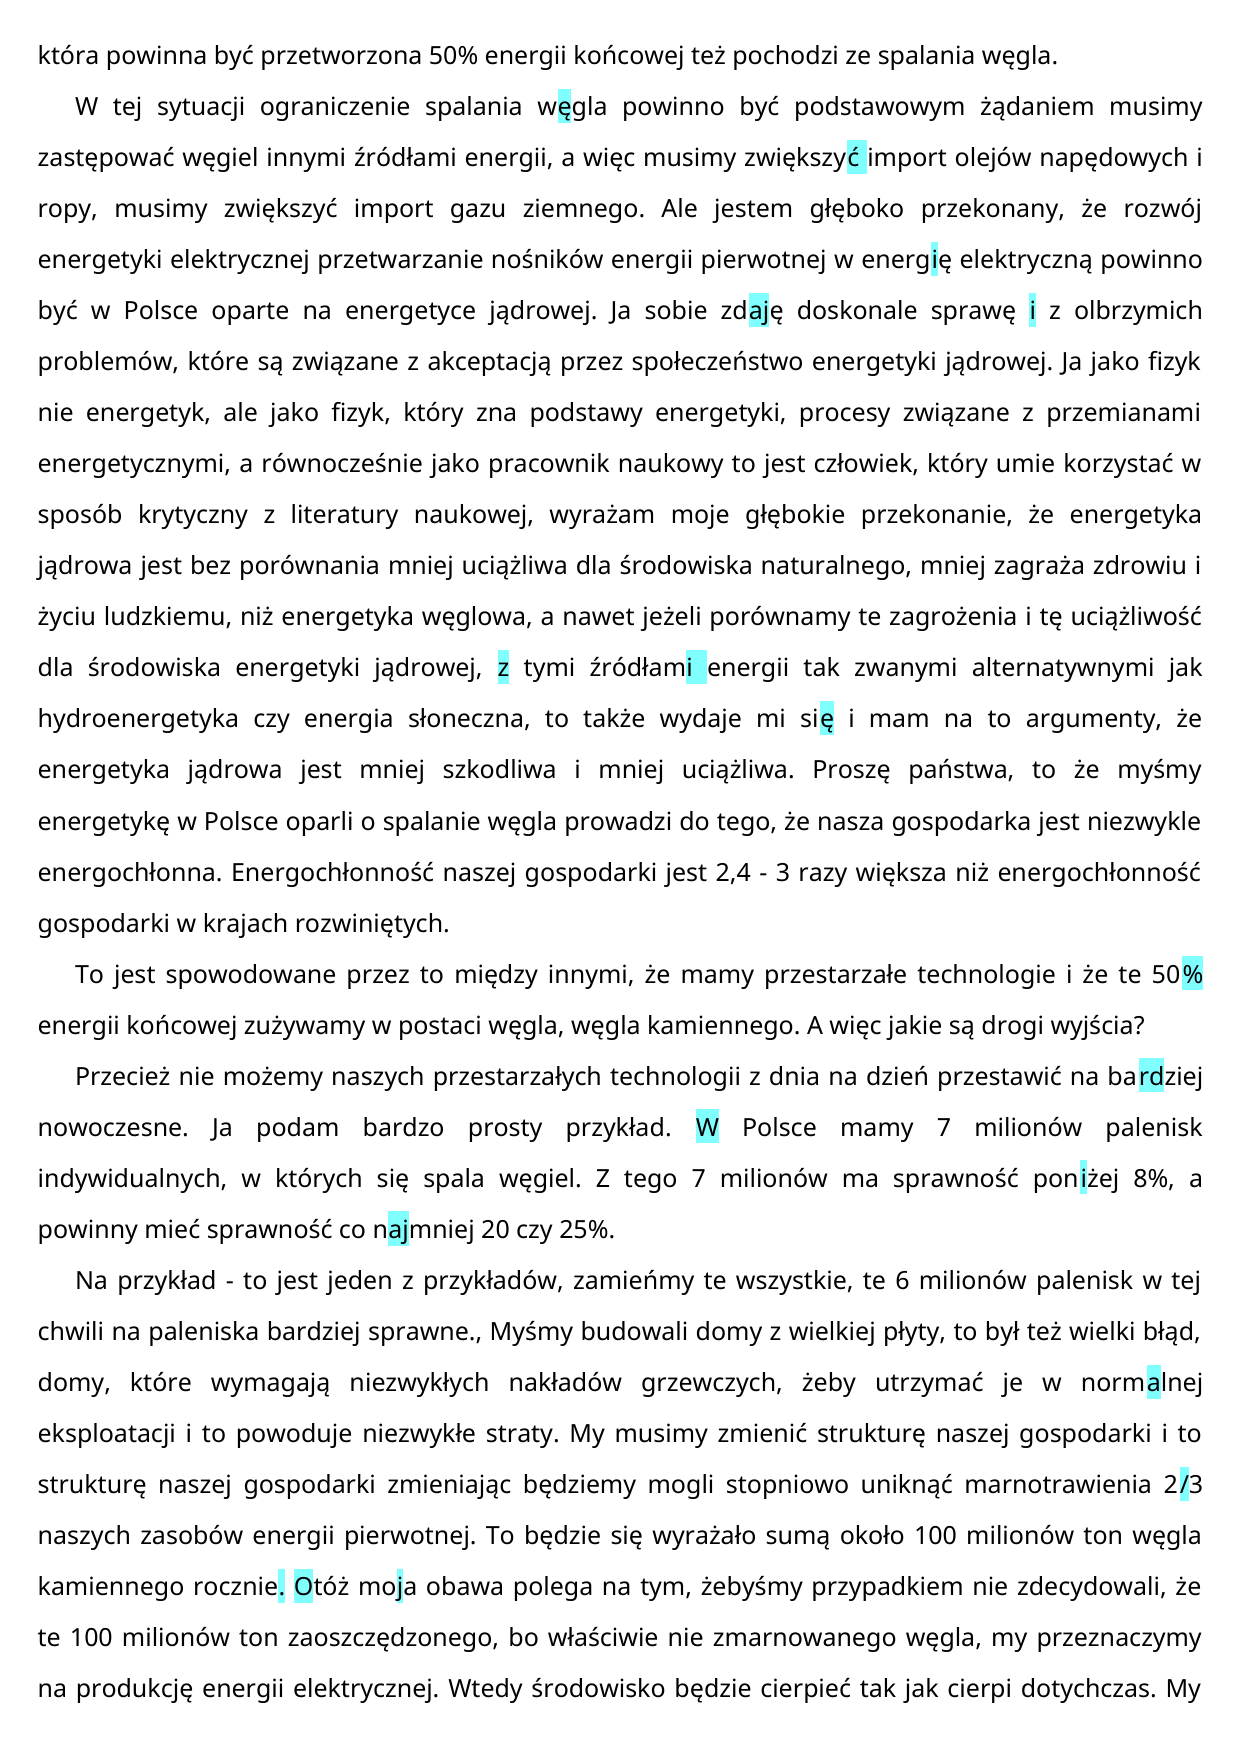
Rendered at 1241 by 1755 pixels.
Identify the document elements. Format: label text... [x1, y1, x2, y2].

text Na przykład - to jest jeden z przykładów, zamieńmy te wszystkie, te 6 milionów palenisk w tej chwili na paleniska bardziej sprawne., Myśmy budowali domy z wielkiej płyty, to był też wielki błąd, domy, które wymagają niezwykłych nakładów grzewczych, żeby utrzymać je w normalnej eksploatacji i to powoduje niezwykłe straty. My musimy zmienić strukturę naszej gospodarki i to strukturę naszej gospodarki zmieniając będziemy mogli stopniowo uniknąć marnotrawienia 2/3 naszych zasobów energii pierwotnej. To będzie się wyrażało sumą około 100 milionów ton węgla kamiennego rocznie. Otóż moja obawa polega na tym, żebyśmy przypadkiem nie zdecydowali, że te 100 milionów ton zaoszczędzonego, bo właściwie nie zmarnowanego węgla, my przeznaczymy na produkcję energii elektrycznej. Wtedy środowisko będzie cierpieć tak jak cierpi dotychczas. My [37, 1262, 1203, 1705]
text Przecież nie możemy naszych przestarzałych technologii z dnia na dzień przestawić na bardziej nowoczesne. Ja podam bardzo prosty przykład. W Polsce mamy 7 milionów palenisk indywidualnych, w których się spala węgiel. Z tego 7 milionów ma sprawność poniżej 8%, a powinny mieć sprawność co najmniej 20 czy 25%. [37, 1058, 1203, 1246]
text W tej sytuacji ograniczenie spalania węgla powinno być podstawowym żądaniem musimy zastępować węgiel innymi źródłami energii, a więc musimy zwiększyć import olejów napędowych i ropy, musimy zwiększyć import gazu ziemnego. Ale jestem głęboko przekonany, że rozwój energetyki elektrycznej przetwarzanie nośników energii pierwotnej w energię elektryczną powinno być w Polsce oparte na energetyce jądrowej. Ja sobie zdaję doskonale sprawę i z olbrzymich problemów, które są związane z akceptacją przez społeczeństwo energetyki jądrowej. Ja jako fizyk nie energetyk, ale jako fizyk, który zna podstawy energetyki, procesy związane z przemianami energetycznymi, a równocześnie jako pracownik naukowy to jest człowiek, który umie korzystać w sposób krytyczny z literatury naukowej, wyrażam moje głębokie przekonanie, że energetyka jądrowa jest bez porównania mniej uciążliwa dla środowiska naturalnego, mniej zagraża zdrowiu i życiu ludzkiemu, niż energetyka węglowa, a nawet jeżeli porównamy te zagrożenia i tę uciążliwość dla środowiska energetyki jądrowej, z tymi źródłami energii tak zwanymi alternatywnymi jak hydroenergetyka czy energia słoneczna, to także wydaje mi się i mam na to argumenty, że energetyka jądrowa jest mniej szkodliwa i mniej uciążliwa. Proszę państwa, to że myśmy energetykę w Polsce oparli o spalanie węgla prowadzi do tego, że nasza gospodarka jest niezwykle energochłonna. Energochłonność naszej gospodarki jest 2,4 - 3 razy większa niż energochłonność gospodarki w krajach rozwiniętych. [37, 88, 1203, 939]
text To jest spowodowane przez to między innymi, że mamy przestarzałe technologie i że te 50% energii końcowej zużywamy w postaci węgla, węgla kamiennego. A więc jakie są drogi wyjścia? [37, 956, 1203, 1041]
text która powinna być przetworzona 50% energii końcowej też pochodzi ze spalania węgla. [37, 37, 1203, 72]
